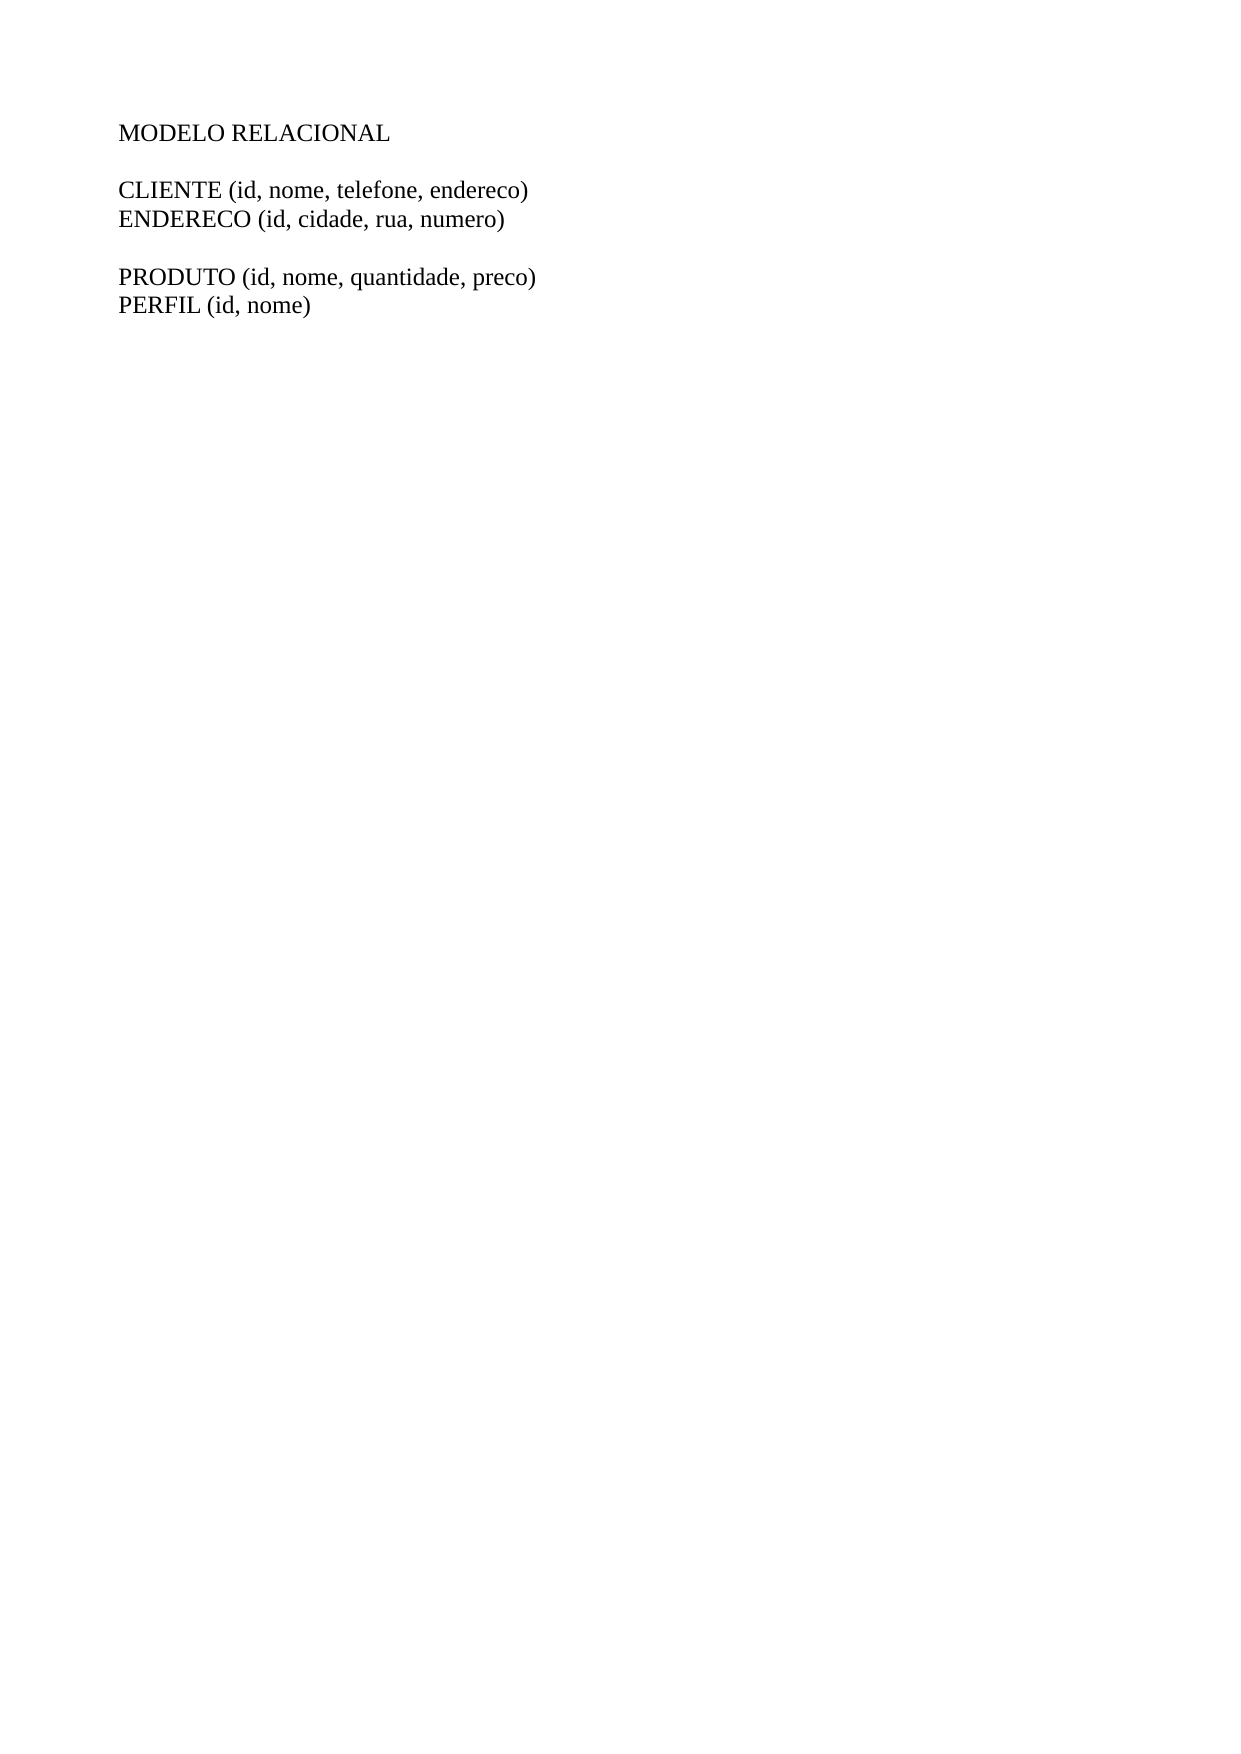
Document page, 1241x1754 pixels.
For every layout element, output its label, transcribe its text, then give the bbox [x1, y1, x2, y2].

text PERFIL (id, nome) [118, 291, 1122, 319]
text MODELO RELACIONAL [118, 118, 1122, 147]
text ENDERECO (id, cidade, rua, numero) [118, 204, 1122, 233]
text CLIENTE (id, nome, telefone, endereco) [118, 176, 1122, 204]
text PRODUTO (id, nome, quantidade, preco) [118, 262, 1122, 291]
